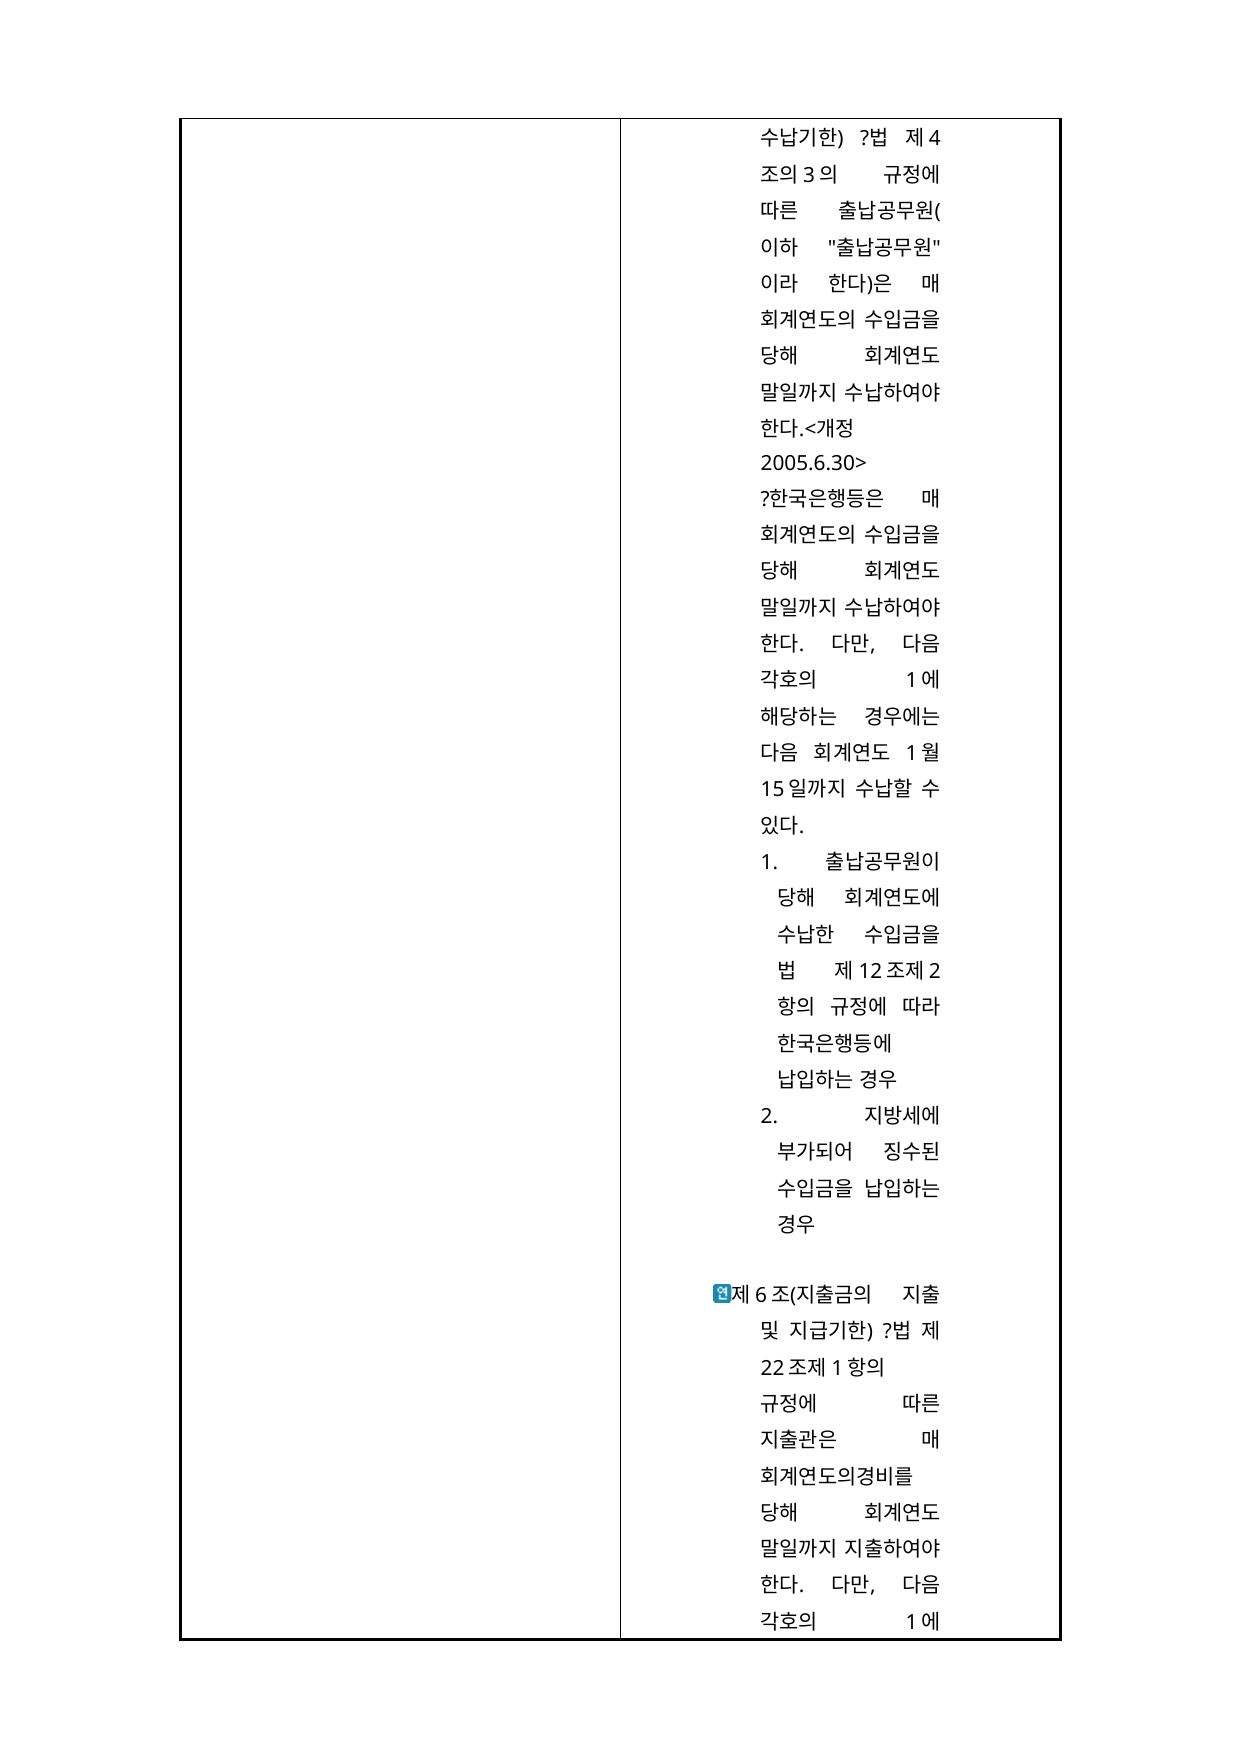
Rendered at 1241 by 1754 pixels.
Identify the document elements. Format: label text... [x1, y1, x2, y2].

table_cell 수납기한) ?법 제4조의3의 규정에 따른 출납공무원(이하 "출납공무원"이라 한다)은 매 회계연도의 수입금을 당해 회계연도 말일까지 수납하여야 한다.<개정 2005.6.30> ?한국은행등은 매 회계연도의 수입금을 당해 회계연도 말일까지 수납하여야 한다. 다만, 다음 각호의 1에 해당하는 경우에는 다음 회계연도 1월 15일까지 수납할 수 있다. 1. 출납공무원이 당해 회계연도에 수납한 수입금을 법 제12조제2항의 규정에 따라 한국은행등에 납입하는 경우 2. 지방세에 부가되어 징수된 수입금을 납입하는 경우 제6조(지출금의 지출 및 지급기한) ?법 제22조제1항의 규정에 따른 지출관은 매 회계연도의경비를 당해 회계연도 말일까지 지출하여야 한다. 다만, 다음 각호의 1에 [621, 119, 1059, 1638]
table_cell [182, 119, 620, 1638]
